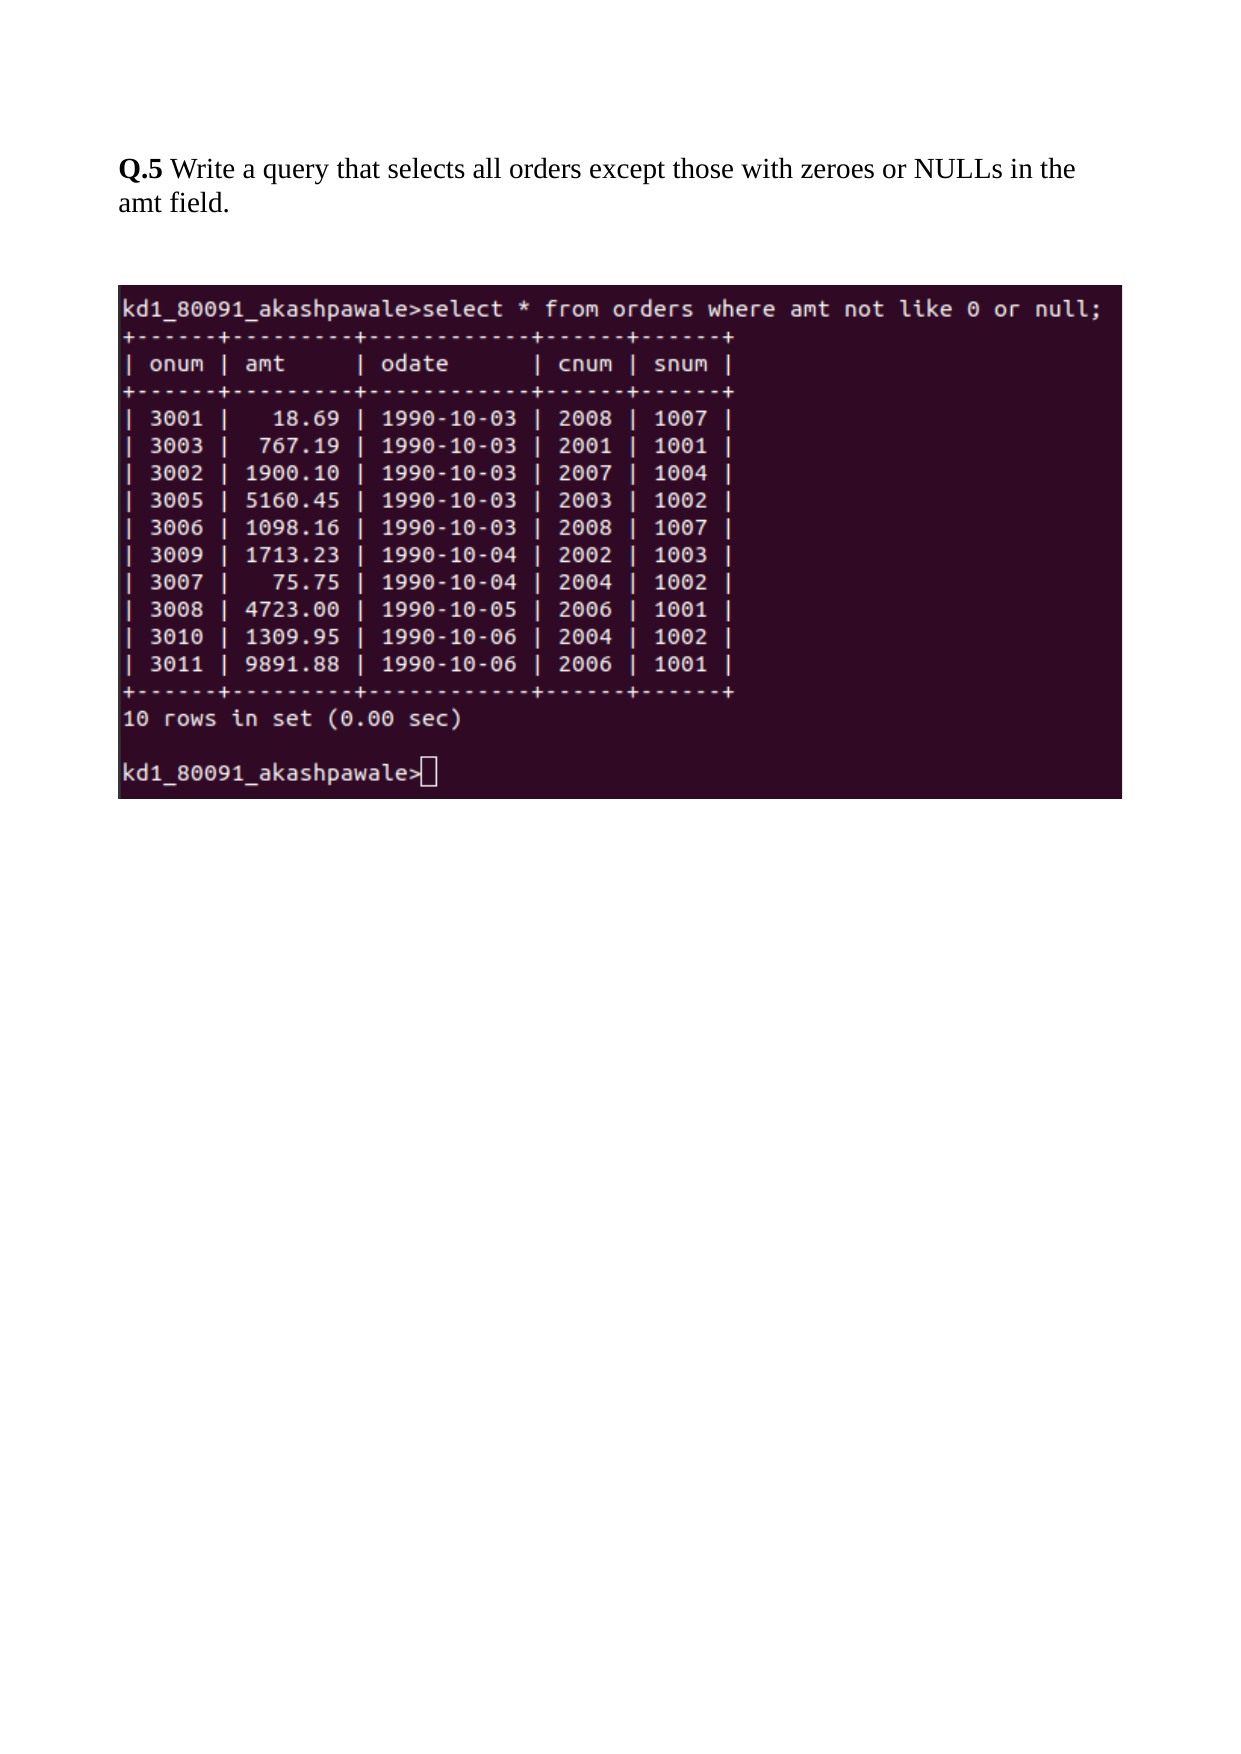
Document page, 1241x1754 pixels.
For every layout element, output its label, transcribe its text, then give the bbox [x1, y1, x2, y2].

text Q.5 Write a query that selects all orders except those with zeroes or NULLs in the amt field. [118, 152, 1122, 219]
picture [118, 285, 1123, 799]
